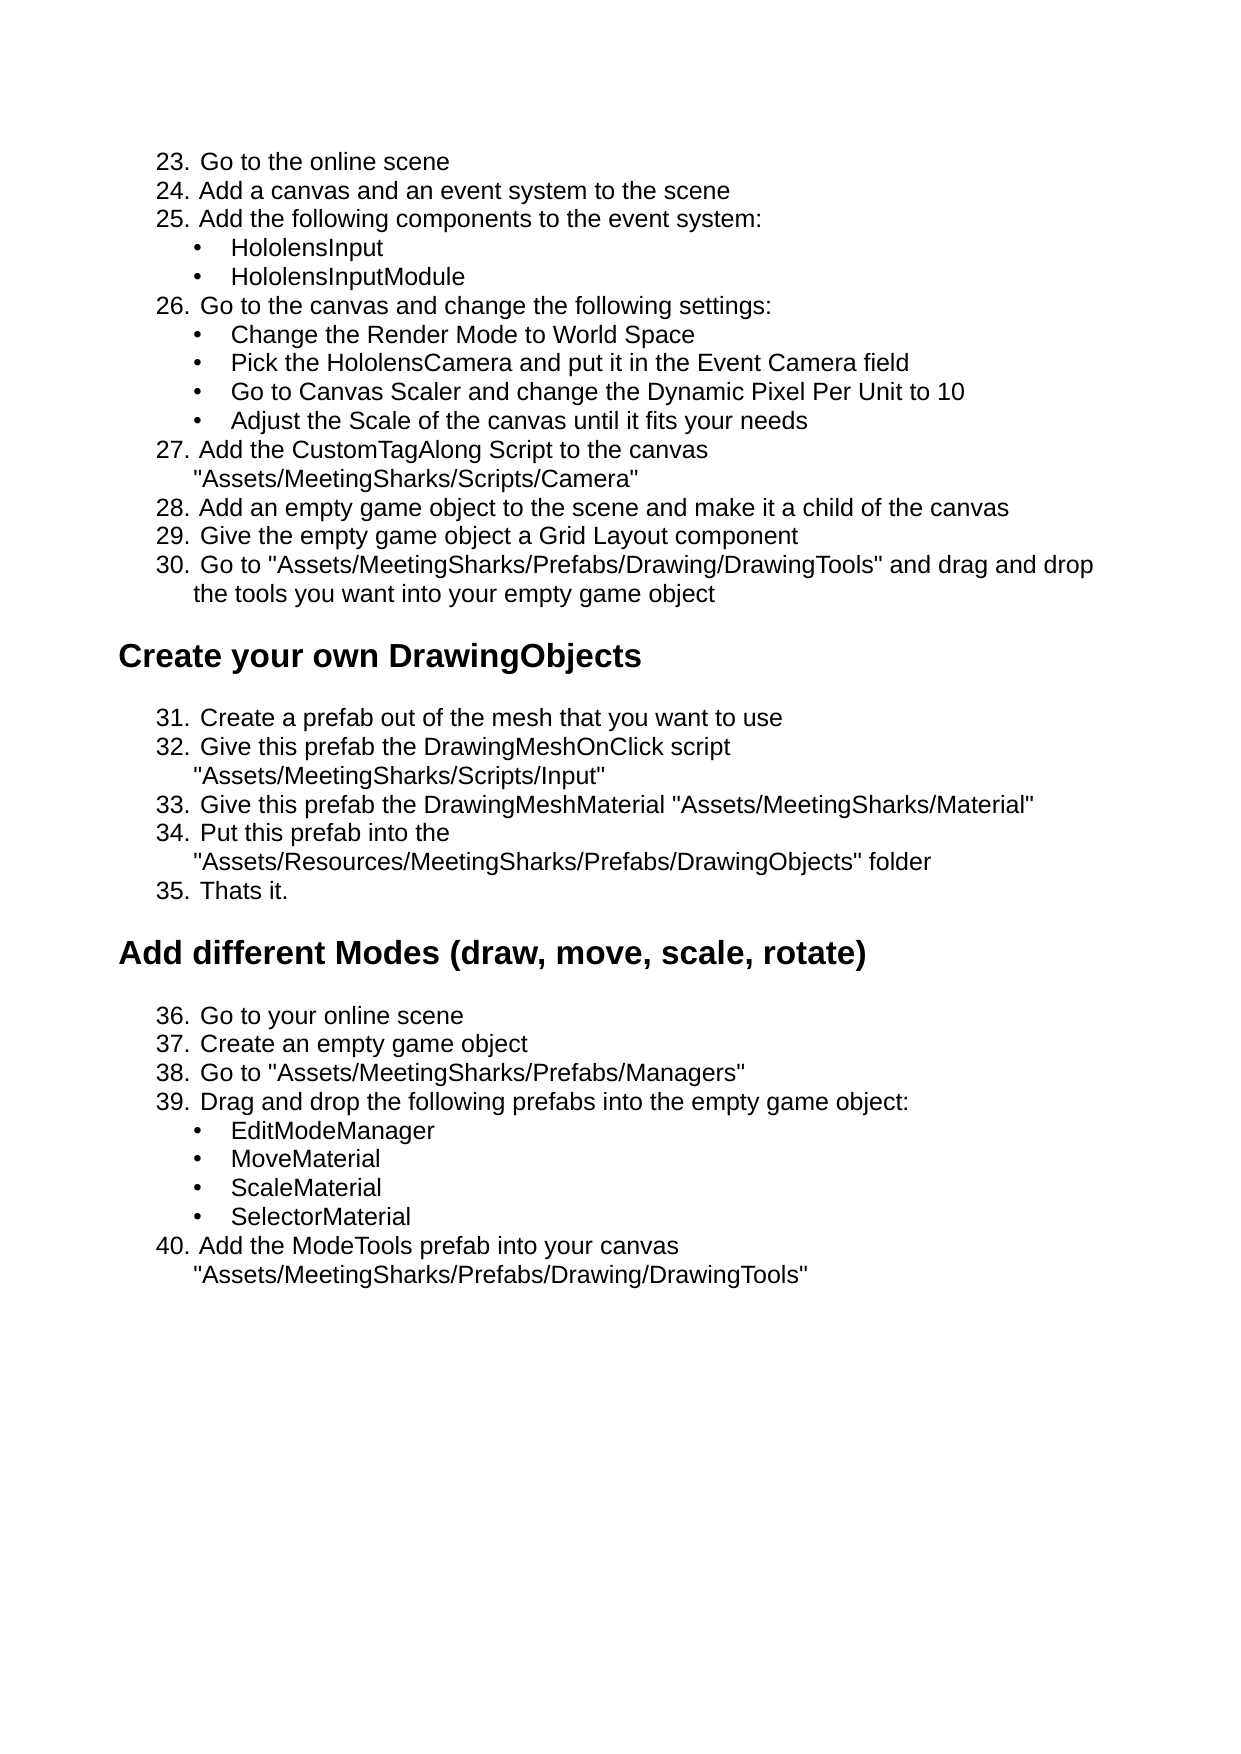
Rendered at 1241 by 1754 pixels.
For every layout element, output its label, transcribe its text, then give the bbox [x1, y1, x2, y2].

list Go to your online scene [156, 1001, 1122, 1029]
list Give this prefab the DrawingMeshMaterial "Assets/MeetingSharks/Material" [156, 790, 1122, 818]
list Adjust the Scale of the canvas until it fits your needs [193, 406, 1122, 435]
list Go to "Assets/MeetingSharks/Prefabs/Drawing/DrawingTools" and drag and drop the tools you want into your empty game object [156, 550, 1122, 607]
list EditModeManager [193, 1116, 1122, 1144]
list Pick the HololensCamera and put it in the Event Camera field [193, 348, 1122, 377]
text Create your own DrawingObjects [118, 636, 1122, 675]
list Give this prefab the DrawingMeshOnClick script "Assets/MeetingSharks/Scripts/Input" [156, 732, 1122, 790]
list Add the ModeTools prefab into your canvas "Assets/MeetingSharks/Prefabs/Drawing/DrawingTools" [156, 1231, 1122, 1288]
list Add an empty game object to the scene and make it a child of the canvas [156, 492, 1122, 521]
list Add the following components to the event system: [156, 204, 1122, 233]
list Thats it. [156, 876, 1122, 905]
list MoveMaterial [193, 1144, 1122, 1173]
list Create a prefab out of the mesh that you want to use [156, 703, 1122, 732]
list Put this prefab into the "Assets/Resources/MeetingSharks/Prefabs/DrawingObjects" folder [156, 818, 1122, 876]
list Go to the canvas and change the following settings: [156, 291, 1122, 319]
list Create an empty game object [156, 1029, 1122, 1058]
list Add the CustomTagAlong Script to the canvas "Assets/MeetingSharks/Scripts/Camera" [156, 435, 1122, 492]
list Go to Canvas Scaler and change the Dynamic Pixel Per Unit to 10 [193, 377, 1122, 406]
text Add different Modes (draw, move, scale, rotate) [118, 933, 1122, 972]
list ScaleMaterial [193, 1173, 1122, 1202]
list Drag and drop the following prefabs into the empty game object: [156, 1087, 1122, 1116]
list SelectorMaterial [193, 1202, 1122, 1231]
list Go to the online scene [156, 147, 1122, 176]
list HololensInputModule [193, 262, 1122, 291]
list Add a canvas and an event system to the scene [156, 176, 1122, 204]
list Give the empty game object a Grid Layout component [156, 521, 1122, 550]
list Go to "Assets/MeetingSharks/Prefabs/Managers" [156, 1058, 1122, 1087]
list HololensInput [193, 233, 1122, 262]
list Change the Render Mode to World Space [193, 319, 1122, 348]
